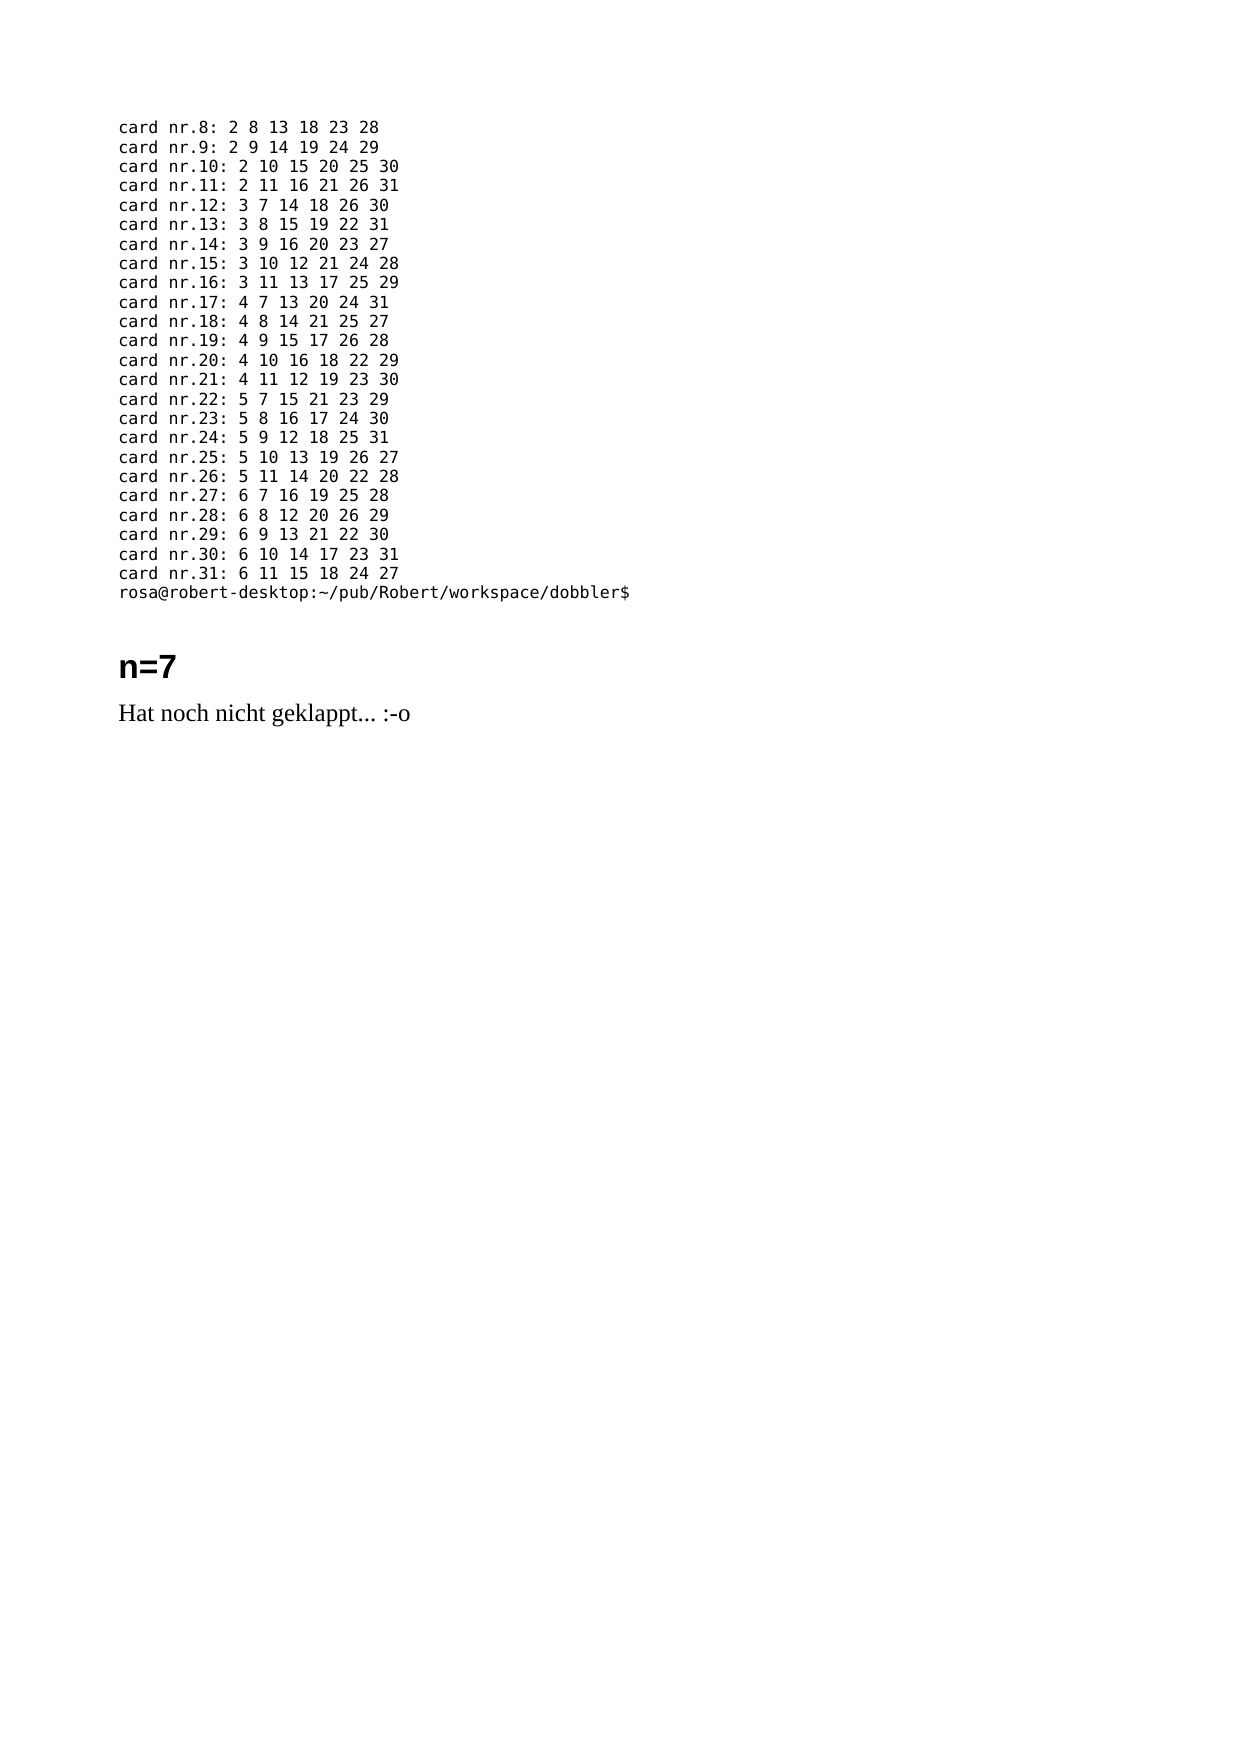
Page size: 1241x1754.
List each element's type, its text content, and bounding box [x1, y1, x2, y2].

text card nr.19: 4 9 15 17 26 28 [118, 331, 1122, 351]
text card nr.20: 4 10 16 18 22 29 [118, 351, 1122, 370]
text card nr.21: 4 11 12 19 23 30 [118, 370, 1122, 389]
text card nr.26: 5 11 14 20 22 28 [118, 467, 1122, 486]
text card nr.28: 6 8 12 20 26 29 [118, 506, 1122, 525]
text card nr.12: 3 7 14 18 26 30 [118, 196, 1122, 215]
text rosa@robert-desktop:~/pub/Robert/workspace/dobbler$ [118, 583, 1122, 602]
text card nr.24: 5 9 12 18 25 31 [118, 428, 1122, 447]
text card nr.23: 5 8 16 17 24 30 [118, 409, 1122, 428]
text card nr.25: 5 10 13 19 26 27 [118, 447, 1122, 467]
subtitle n=7 [118, 647, 1122, 686]
text Hat noch nicht geklappt... :-o [118, 698, 1122, 727]
text card nr.27: 6 7 16 19 25 28 [118, 486, 1122, 506]
text card nr.10: 2 10 15 20 25 30 [118, 157, 1122, 176]
text card nr.9: 2 9 14 19 24 29 [118, 137, 1122, 157]
text card nr.30: 6 10 14 17 23 31 [118, 544, 1122, 564]
text card nr.16: 3 11 13 17 25 29 [118, 273, 1122, 292]
text card nr.13: 3 8 15 19 22 31 [118, 215, 1122, 234]
text card nr.29: 6 9 13 21 22 30 [118, 525, 1122, 544]
text card nr.15: 3 10 12 21 24 28 [118, 254, 1122, 273]
text card nr.8: 2 8 13 18 23 28 [118, 118, 1122, 137]
text card nr.14: 3 9 16 20 23 27 [118, 234, 1122, 254]
text card nr.31: 6 11 15 18 24 27 [118, 564, 1122, 583]
text card nr.18: 4 8 14 21 25 27 [118, 312, 1122, 331]
text card nr.11: 2 11 16 21 26 31 [118, 176, 1122, 196]
text card nr.22: 5 7 15 21 23 29 [118, 389, 1122, 409]
text card nr.17: 4 7 13 20 24 31 [118, 292, 1122, 312]
